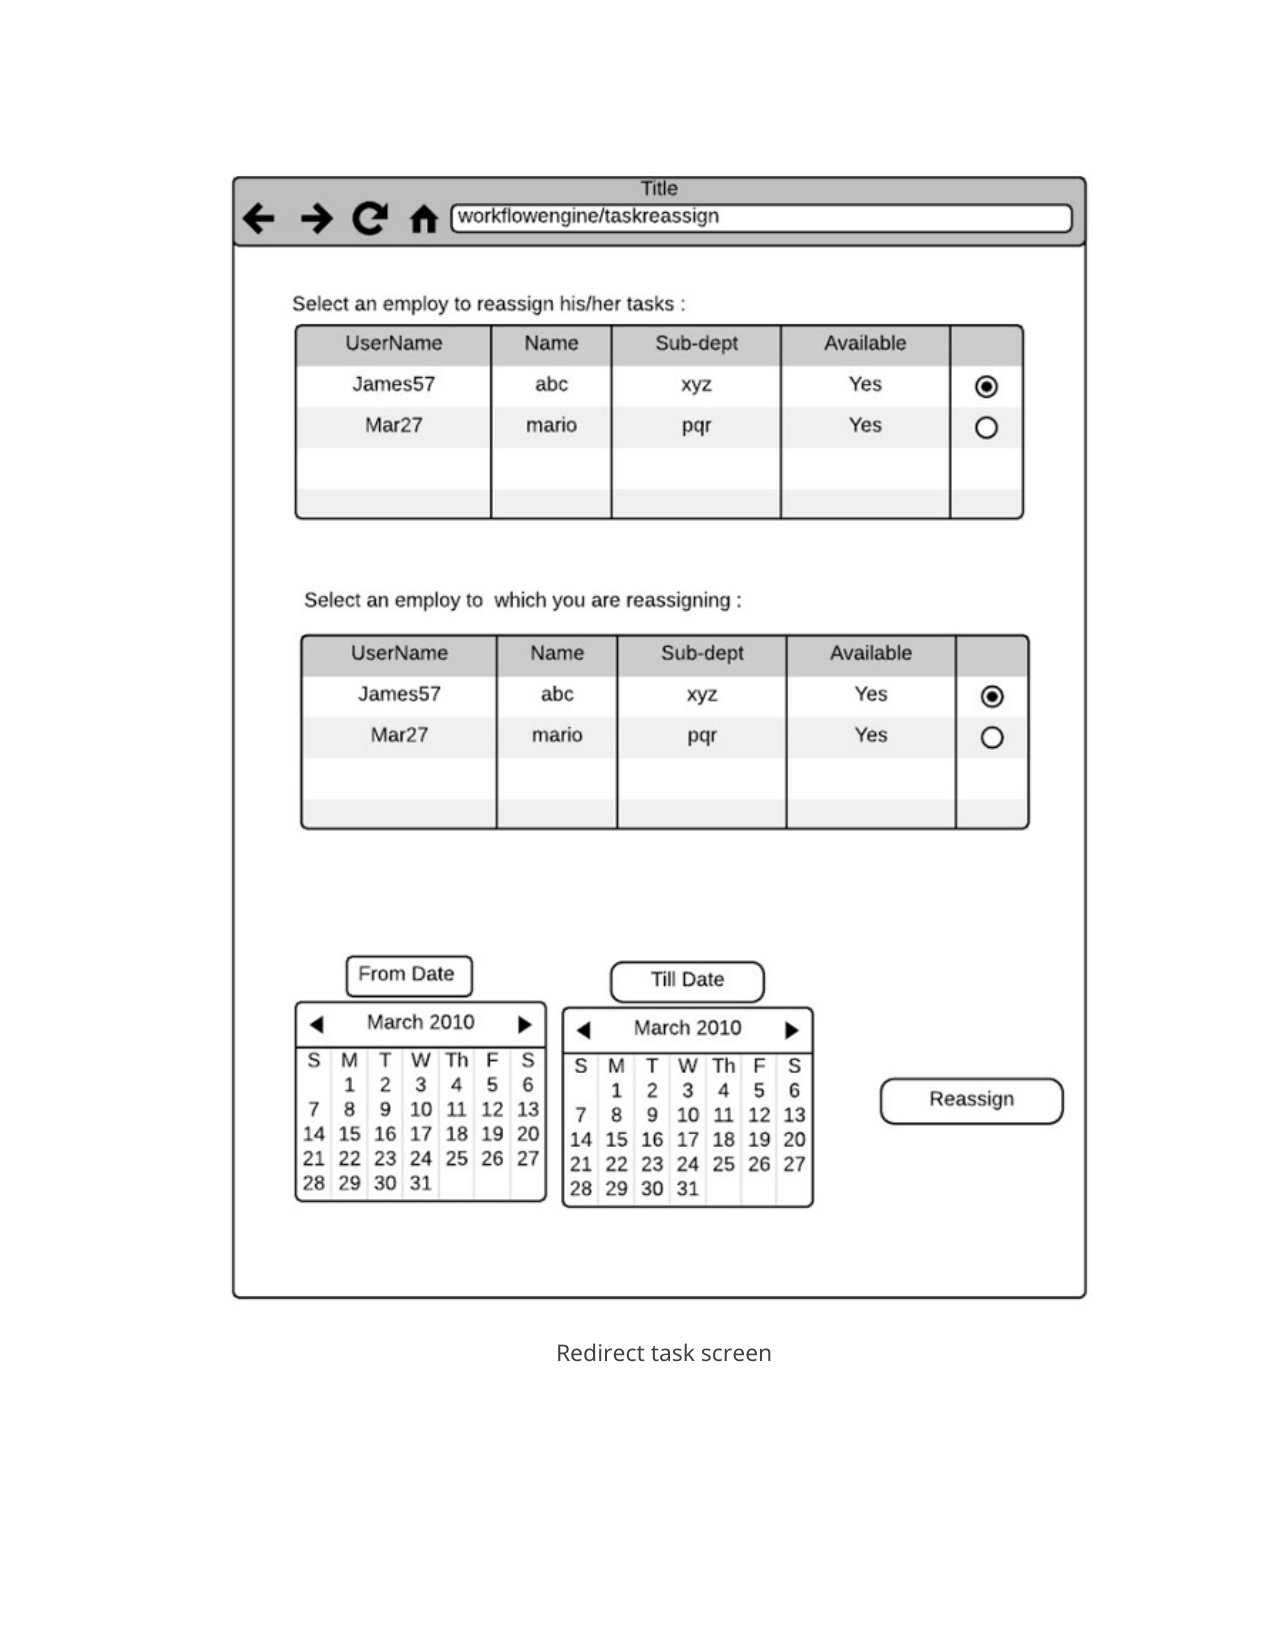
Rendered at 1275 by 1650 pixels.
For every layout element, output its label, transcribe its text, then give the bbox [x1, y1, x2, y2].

text Redirect task screen [197, 1337, 1131, 1368]
picture [221, 165, 1107, 1312]
